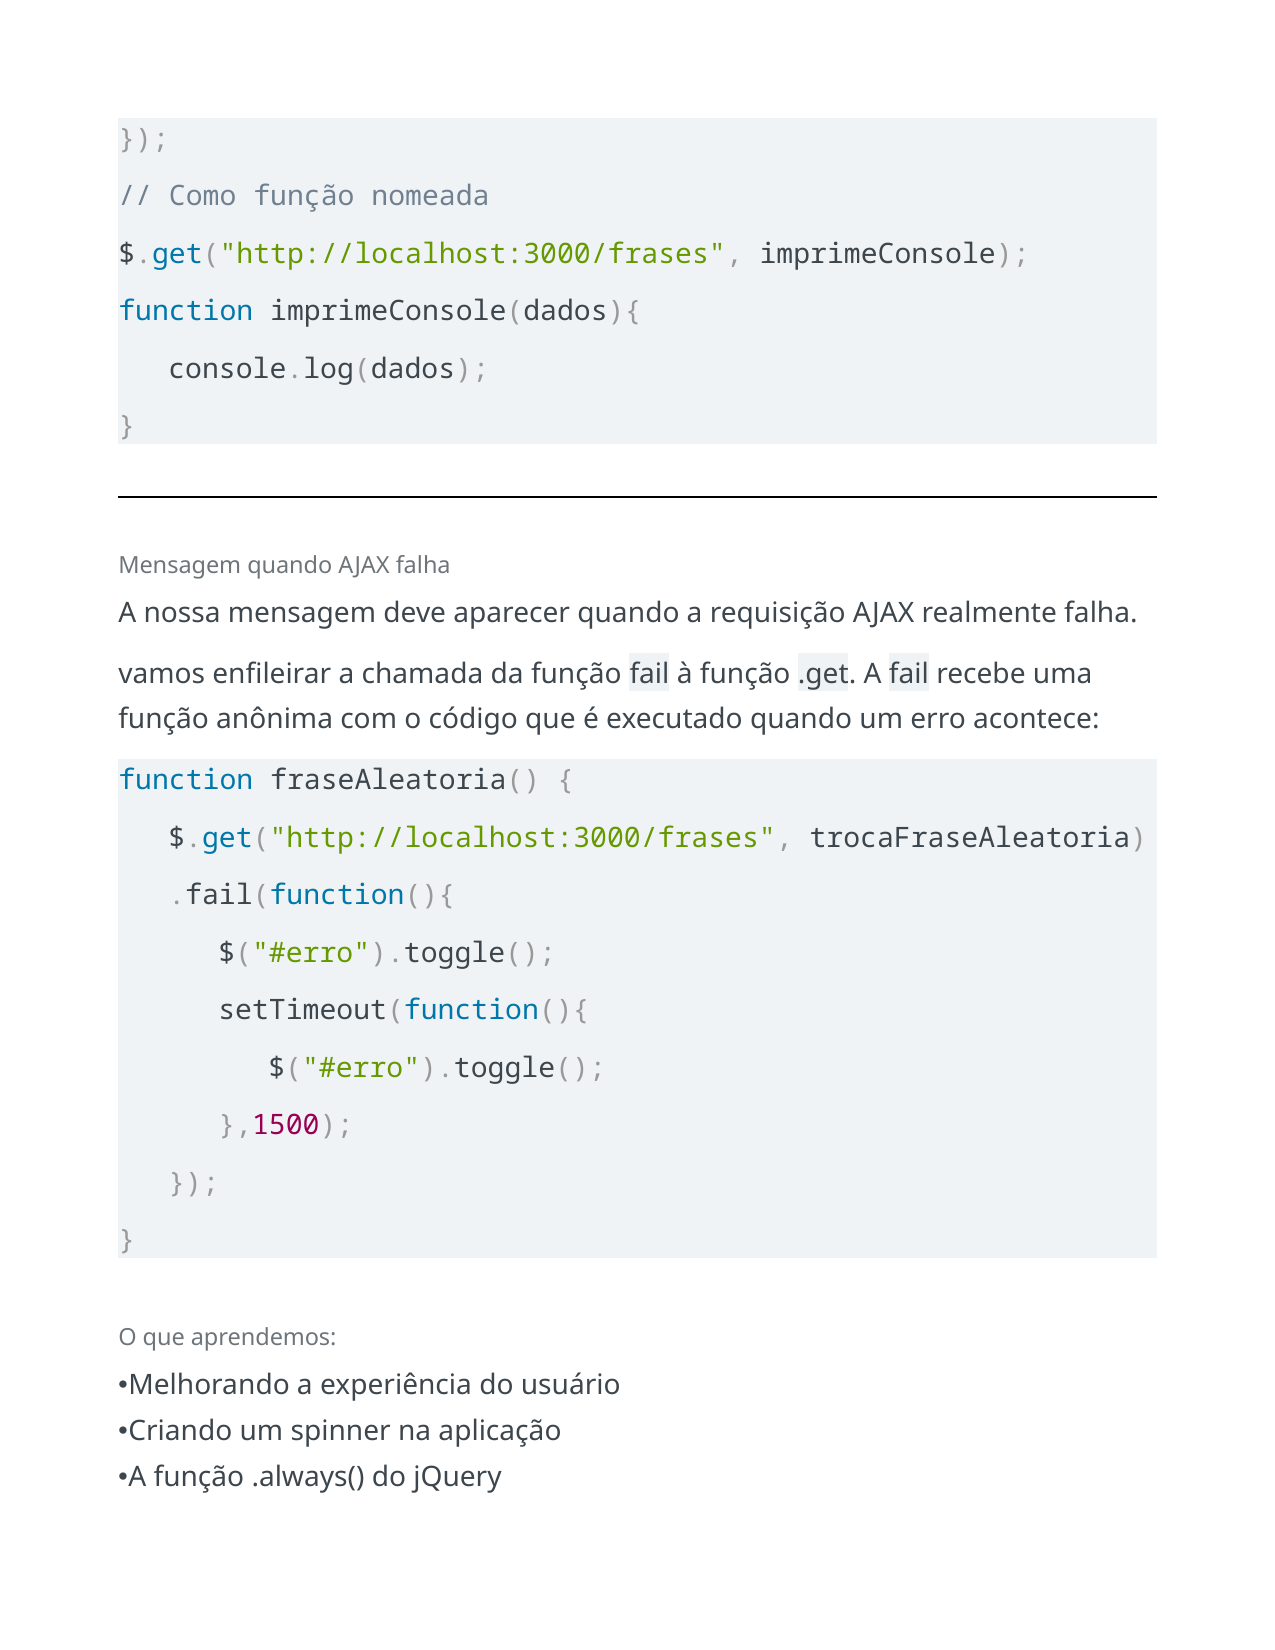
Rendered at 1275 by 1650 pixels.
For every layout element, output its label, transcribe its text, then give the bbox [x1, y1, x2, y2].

text } [118, 406, 1157, 444]
text function imprimeConsole(dados){ [118, 291, 1157, 329]
text },1500); [118, 1104, 1157, 1143]
list A função .always() do jQuery [118, 1457, 1157, 1495]
text }); [118, 118, 1157, 156]
text }); [118, 1162, 1157, 1200]
text } [118, 1219, 1157, 1258]
subtitle Mensagem quando AJAX falha [118, 548, 1157, 580]
text A nossa mensagem deve aparecer quando a requisição AJAX realmente falha. [118, 592, 1157, 631]
list Criando um spinner na aplicação [118, 1411, 1157, 1449]
list Melhorando a experiência do usuário [118, 1365, 1157, 1403]
text vamos enfileirar a chamada da função fail à função .get. A fail recebe uma função anônima com o código que é executado quando um erro acontece: [118, 653, 1157, 737]
text $("#erro").toggle(); [118, 932, 1157, 970]
text function fraseAleatoria() { [118, 759, 1157, 798]
text setTimeout(function(){ [118, 989, 1157, 1028]
text .fail(function(){ [118, 874, 1157, 913]
text // Como função nomeada [118, 176, 1157, 214]
text $.get("http://localhost:3000/frases", imprimeConsole); [118, 233, 1157, 271]
subtitle O que aprendemos: [118, 1320, 1157, 1352]
text $.get("http://localhost:3000/frases", trocaFraseAleatoria) [118, 817, 1157, 855]
text console.log(dados); [118, 348, 1157, 386]
text $("#erro").toggle(); [118, 1047, 1157, 1085]
